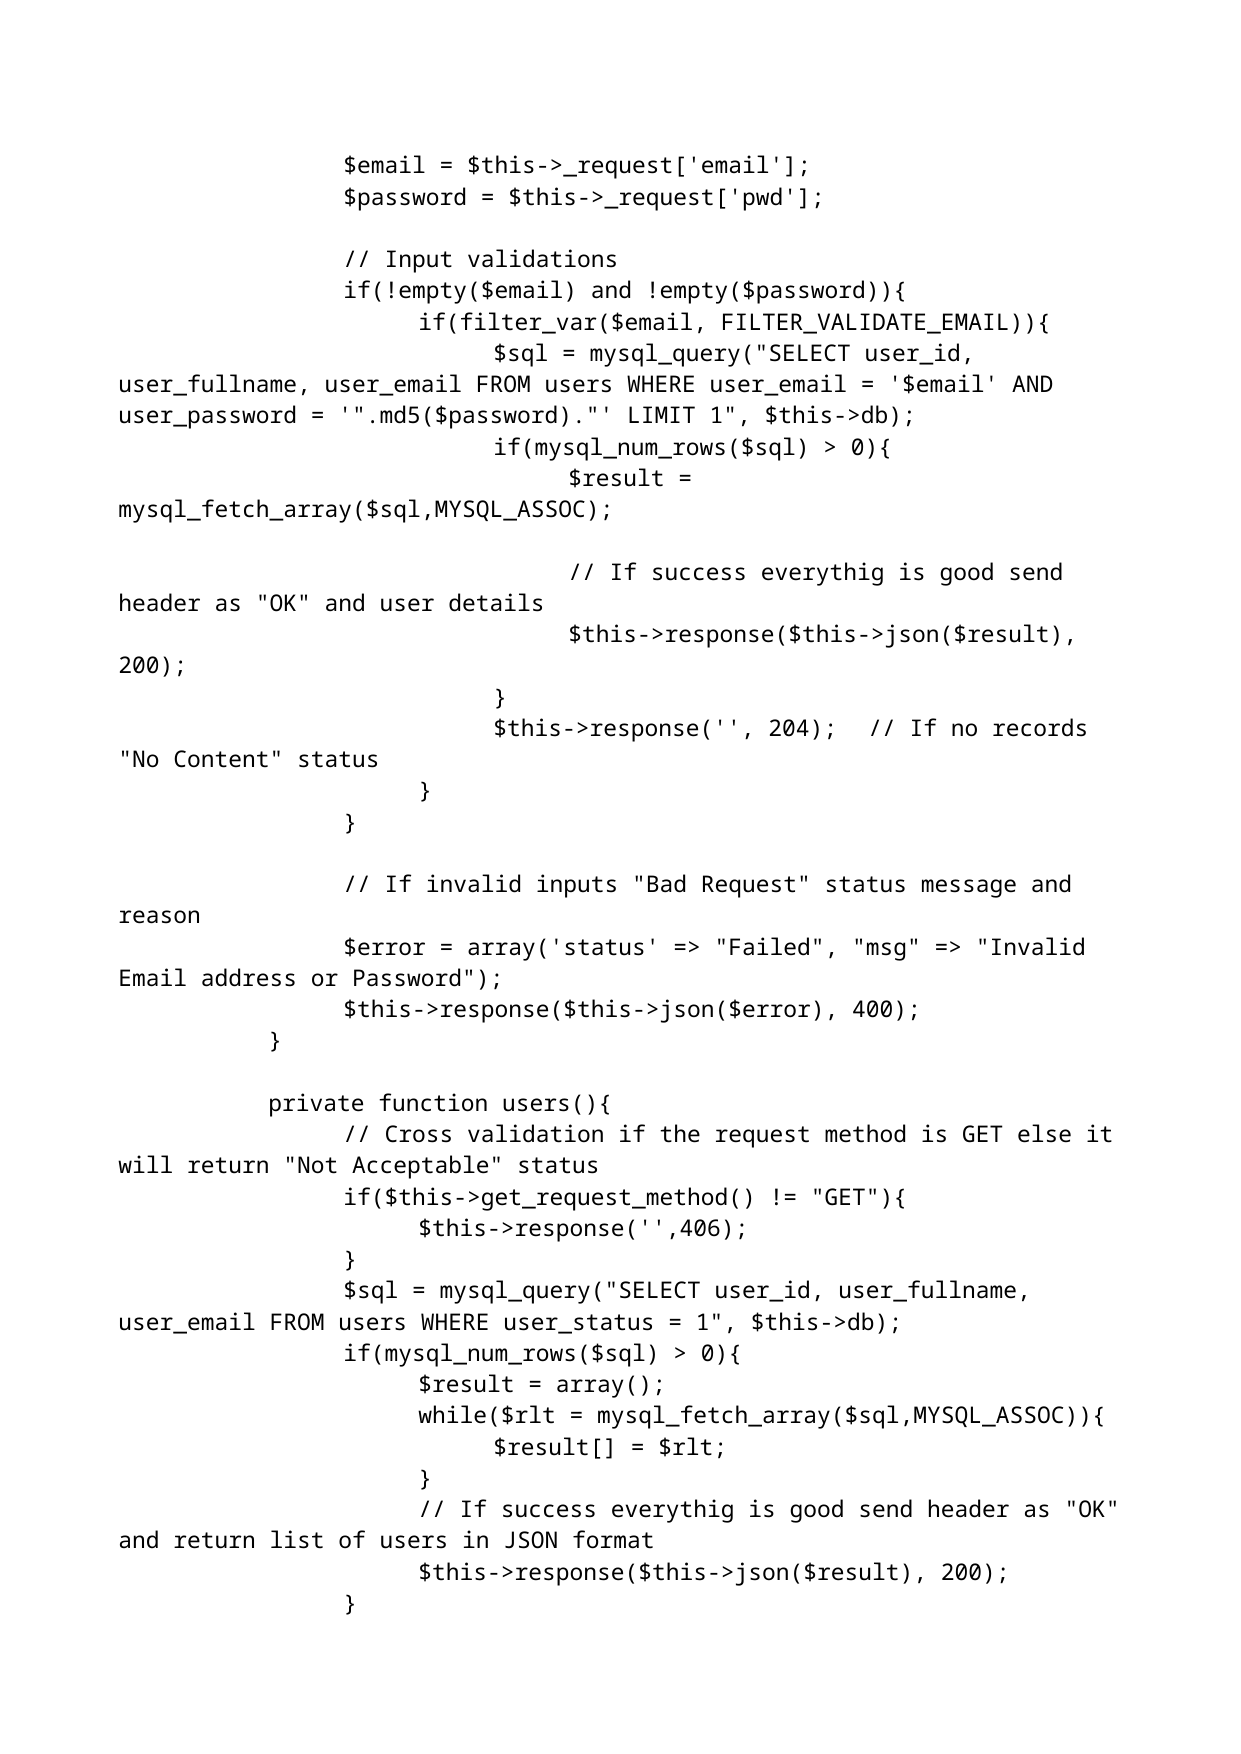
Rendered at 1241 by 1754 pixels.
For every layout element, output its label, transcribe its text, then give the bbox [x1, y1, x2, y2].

text $this->response('',406); [118, 1212, 1122, 1243]
text if(mysql_num_rows($sql) > 0){ [118, 431, 1122, 462]
text $this->response($this->json($error), 400); [118, 993, 1122, 1024]
text $email = $this->_request['email']; [118, 149, 1122, 181]
text } [118, 1243, 1122, 1274]
text } [118, 806, 1122, 837]
text // If success everythig is good send header as "OK" and return list of users in JSON format [118, 1493, 1122, 1556]
text // If success everythig is good send header as "OK" and user details [118, 556, 1122, 618]
text $error = array('status' => "Failed", "msg" => "Invalid Email address or Password"); [118, 931, 1122, 993]
text } [118, 1024, 1122, 1056]
text if($this->get_request_method() != "GET"){ [118, 1181, 1122, 1212]
text $this->response($this->json($result), 200); [118, 618, 1122, 681]
text } [118, 681, 1122, 712]
text $result = mysql_fetch_array($sql,MYSQL_ASSOC); [118, 462, 1122, 524]
text // Input validations [118, 243, 1122, 274]
text $this->response($this->json($result), 200); [118, 1556, 1122, 1587]
text $password = $this->_request['pwd']; [118, 181, 1122, 212]
text $sql = mysql_query("SELECT user_id, user_fullname, user_email FROM users WHERE user_email = '$email' AND user_password = '".md5($password)."' LIMIT 1", $this->db); [118, 337, 1122, 431]
text // If invalid inputs "Bad Request" status message and reason [118, 868, 1122, 931]
text private function users(){ [118, 1087, 1122, 1118]
text } [118, 774, 1122, 806]
text // Cross validation if the request method is GET else it will return "Not Acceptable" status [118, 1118, 1122, 1181]
text $sql = mysql_query("SELECT user_id, user_fullname, user_email FROM users WHERE user_status = 1", $this->db); [118, 1274, 1122, 1337]
text } [118, 1587, 1122, 1618]
text $this->response('', 204); // If no records "No Content" status [118, 712, 1122, 774]
text if(!empty($email) and !empty($password)){ [118, 274, 1122, 306]
text if(mysql_num_rows($sql) > 0){ [118, 1337, 1122, 1368]
text $result[] = $rlt; [118, 1431, 1122, 1462]
text } [118, 1462, 1122, 1493]
text while($rlt = mysql_fetch_array($sql,MYSQL_ASSOC)){ [118, 1399, 1122, 1431]
text if(filter_var($email, FILTER_VALIDATE_EMAIL)){ [118, 306, 1122, 337]
text $result = array(); [118, 1368, 1122, 1399]
